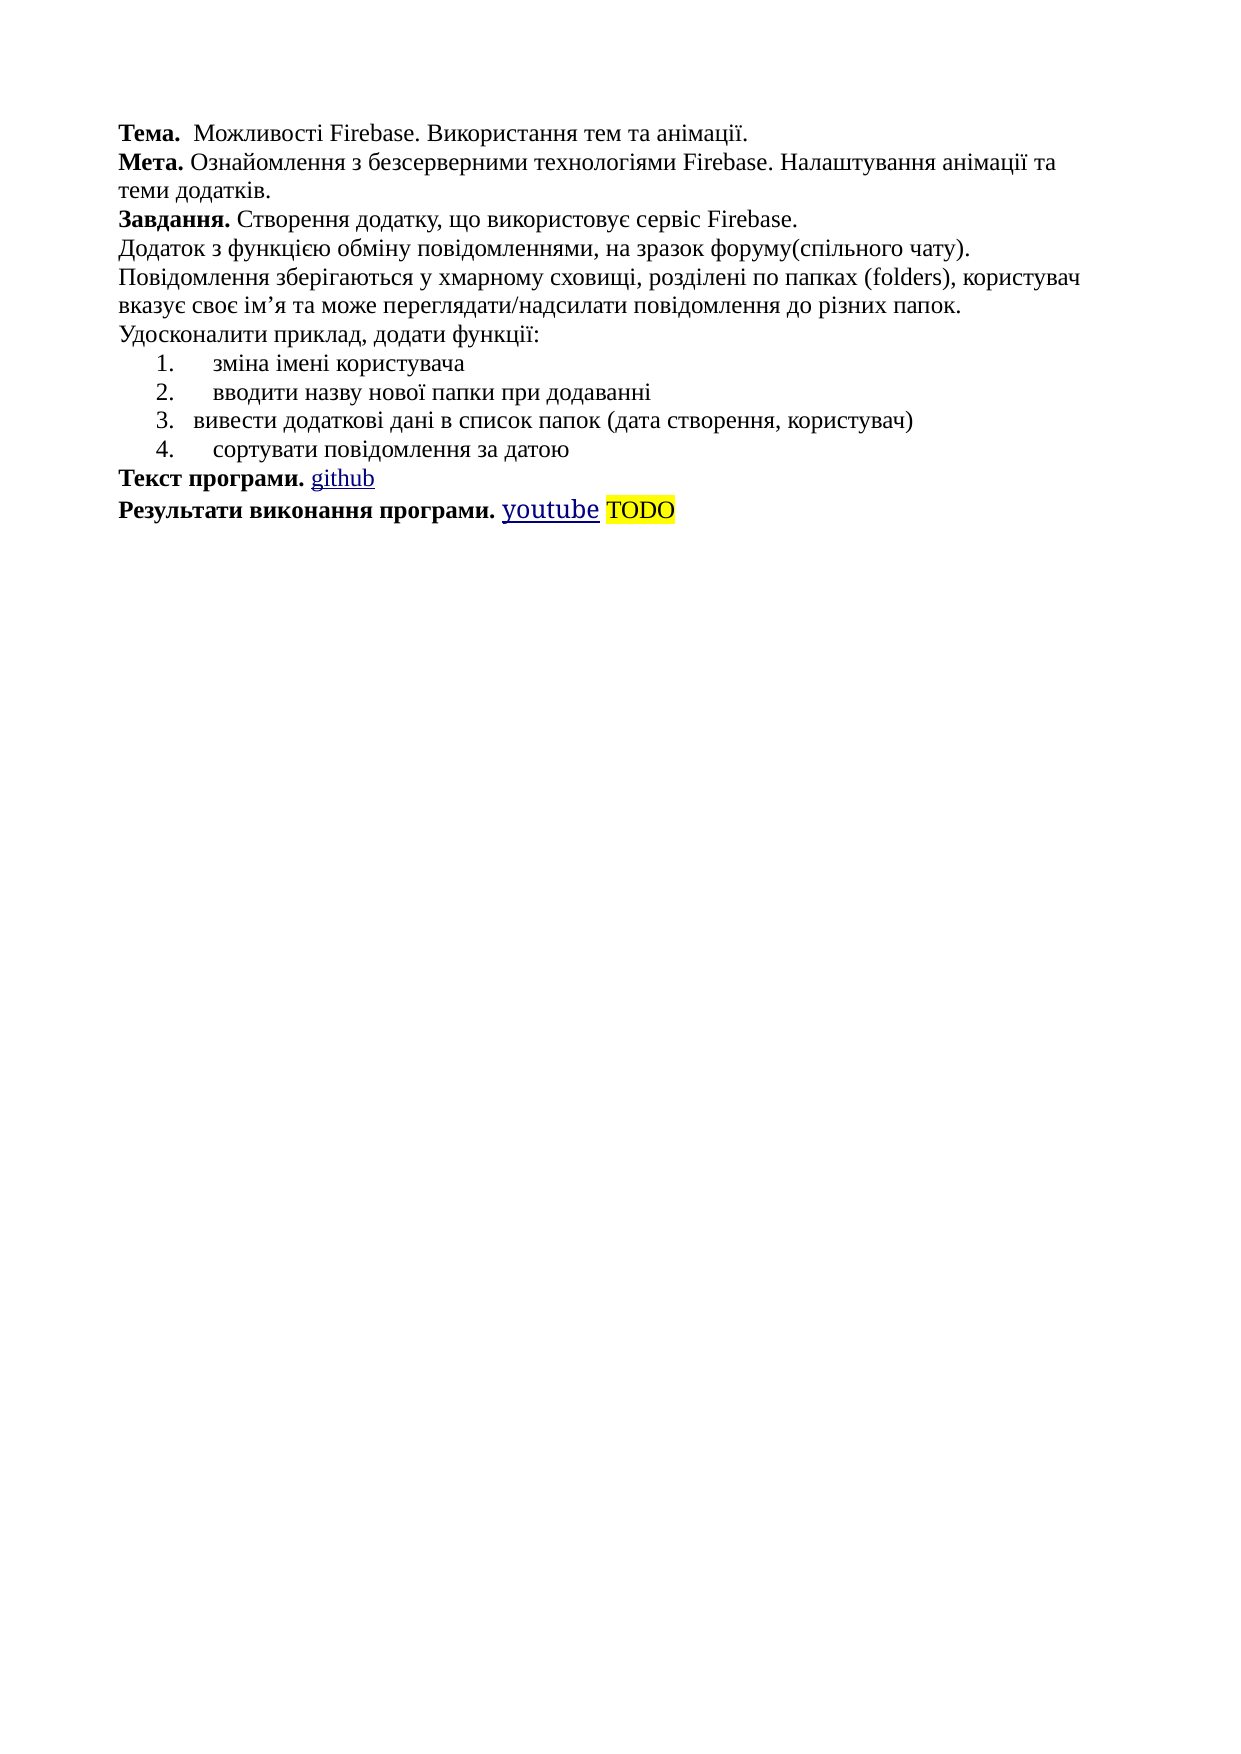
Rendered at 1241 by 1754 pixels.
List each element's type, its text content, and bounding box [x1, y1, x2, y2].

text вказує своє ім’я та може переглядати/надсилати повідомлення до різних папок. [118, 291, 1122, 319]
list ✅вводити назву нової папки при додаванні [156, 377, 1122, 406]
text Мета. Ознайомлення з безсерверними технологіями Firebase. Налаштування анімації та [118, 147, 1122, 176]
text Удосконалити приклад, додати функції: [118, 319, 1122, 348]
text Додаток з функцією обміну повідомленнями, на зразок форуму(спільного чату). [118, 233, 1122, 262]
text Завдання. Створення додатку, що використовує сервіс Firebase. [118, 204, 1122, 233]
list ✅сортувати повідомлення за датою [156, 434, 1122, 463]
text Тема. Можливості Firebase. Використання тем та анімації. [118, 118, 1122, 147]
list ✅зміна імені користувача [156, 348, 1122, 377]
text Результати виконання програми. youtube TODO [118, 492, 1122, 526]
text Повідомлення зберігаються у хмарному сховищі, розділені по папках (folders), користувач [118, 262, 1122, 291]
text теми додатків. [118, 176, 1122, 204]
text Текст програми. github [118, 463, 1122, 492]
list вивести додаткові дані в список папок (дата створення, користувач) [156, 406, 1122, 434]
